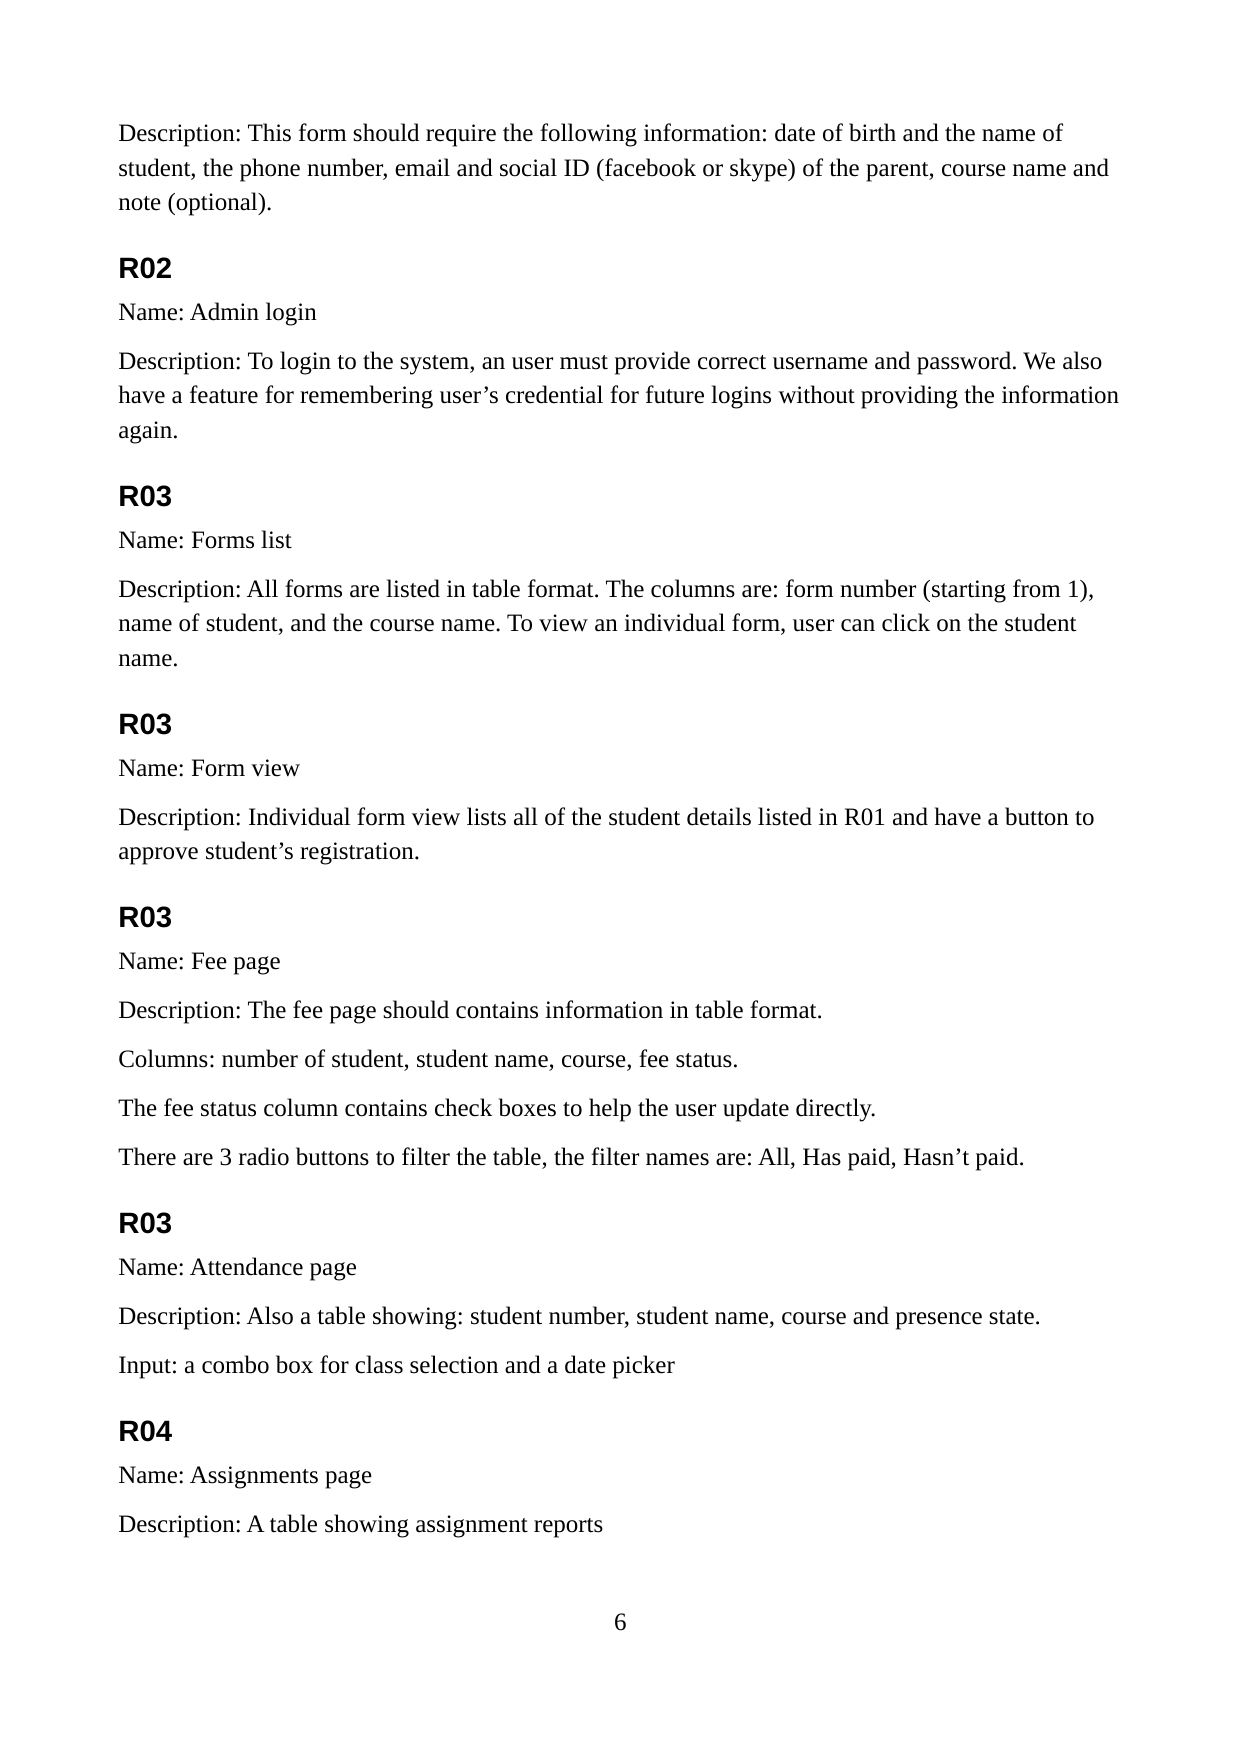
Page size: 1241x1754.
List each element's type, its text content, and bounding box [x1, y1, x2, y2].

text Input: a combo box for class selection and a date picker [118, 1351, 1122, 1379]
text Name: Forms list [118, 525, 1122, 554]
text Description: To login to the system, an user must provide correct username and password. We also have a feature for remembering user’s credential for future logins without providing the information again. [118, 346, 1122, 444]
text Description: All forms are listed in table format. The columns are: form number (starting from 1), name of student, and the course name. To view an individual form, user can click on the student name. [118, 574, 1122, 672]
text Name: Fee page [118, 946, 1122, 975]
subtitle R02 [118, 251, 1122, 284]
text There are 3 radio buttons to filter the table, the filter names are: All, Has paid, Hasn’t paid. [118, 1142, 1122, 1171]
subtitle R03 [118, 900, 1122, 934]
subtitle R03 [118, 707, 1122, 740]
text Description: The fee page should contains information in table format. [118, 995, 1122, 1024]
text Description: Individual form view lists all of the student details listed in R01 and have a button to approve student’s registration. [118, 802, 1122, 865]
text Name: Form view [118, 753, 1122, 782]
text Columns: number of student, student name, course, fee status. [118, 1044, 1122, 1073]
subtitle R03 [118, 1206, 1122, 1240]
text Description: This form should require the following information: date of birth and the name of student, the phone number, email and social ID (facebook or skype) of the parent, course name and note (optional). [118, 118, 1122, 216]
subtitle R03 [118, 479, 1122, 512]
subtitle R04 [118, 1414, 1122, 1448]
text Name: Admin login [118, 297, 1122, 326]
text The fee status column contains check boxes to help the user update directly. [118, 1093, 1122, 1122]
text Name: Attendance page [118, 1252, 1122, 1281]
text Name: Assignments page [118, 1460, 1122, 1489]
text Description: A table showing assignment reports [118, 1509, 1122, 1538]
text Description: Also a table showing: student number, student name, course and presence state. [118, 1301, 1122, 1330]
